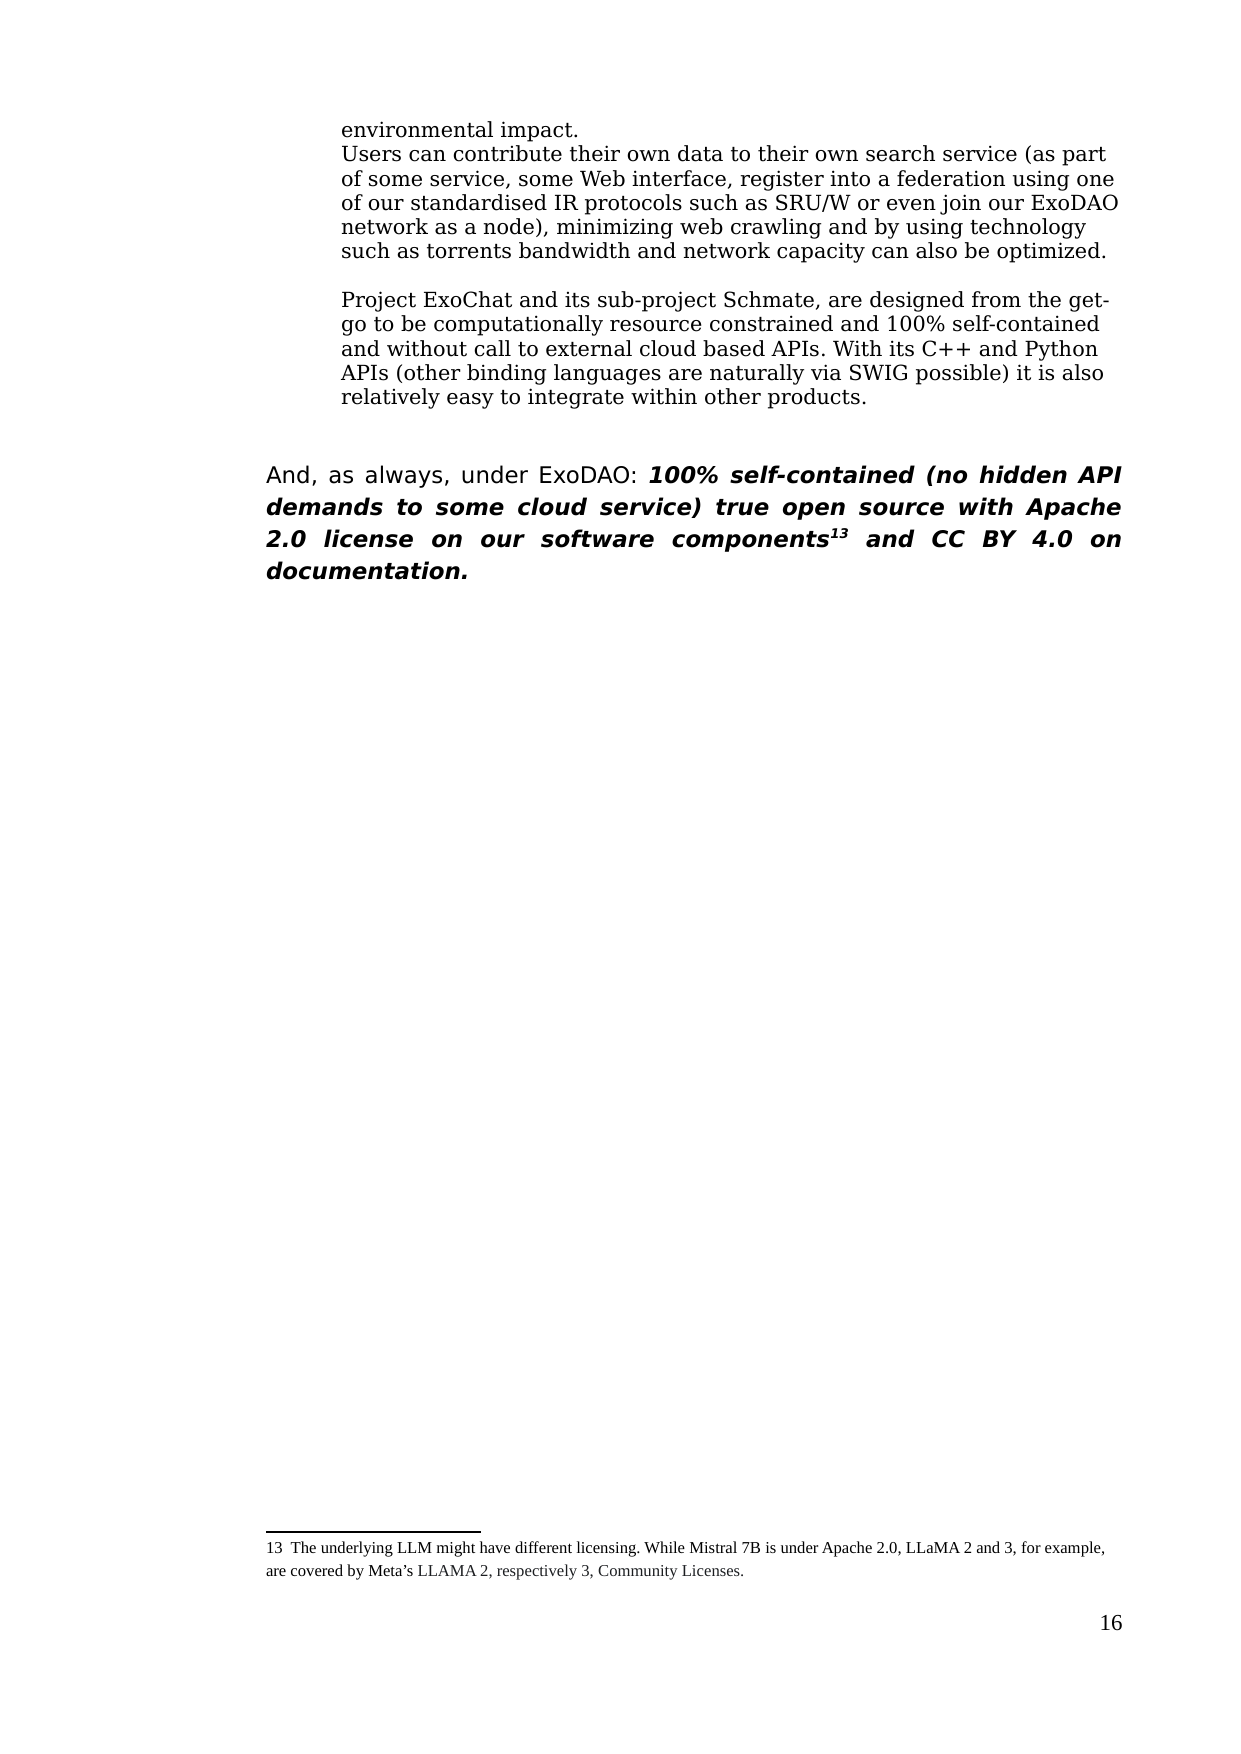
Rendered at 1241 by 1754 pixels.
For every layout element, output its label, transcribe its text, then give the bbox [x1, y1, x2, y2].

list Users can contribute their own data to their own search service (as part of some service, some Web interface, register into a federation using one of our standardised IR protocols such as SRU/W or even join our ExoDAO network as a node), minimizing web crawling and by using technology such as torrents bandwidth and network capacity can also be optimized. [303, 142, 1122, 264]
text The underlying LLM might have different licensing. While Mistral 7B is under Apache 2.0, LLaMA 2 and 3, for example, are covered by Meta’s LLAMA 2, respectively 3, Community Licenses. [266, 1538, 1122, 1580]
list environmental impact. [303, 118, 1122, 142]
list Project ExoChat and its sub-project Schmate, are designed from the get-go to be computationally resource constrained and 100% self-contained and without call to external cloud based APIs. With its C++ and Python APIs (other binding languages are naturally via SWIG possible) it is also relatively easy to integrate within other products. [303, 288, 1122, 409]
text And, as always, under ExoDAO: 100% self-contained (no hidden API demands to some cloud service) true open source with Apache 2.0 license on our software components and CC BY 4.0 on documentation. [266, 462, 1122, 585]
